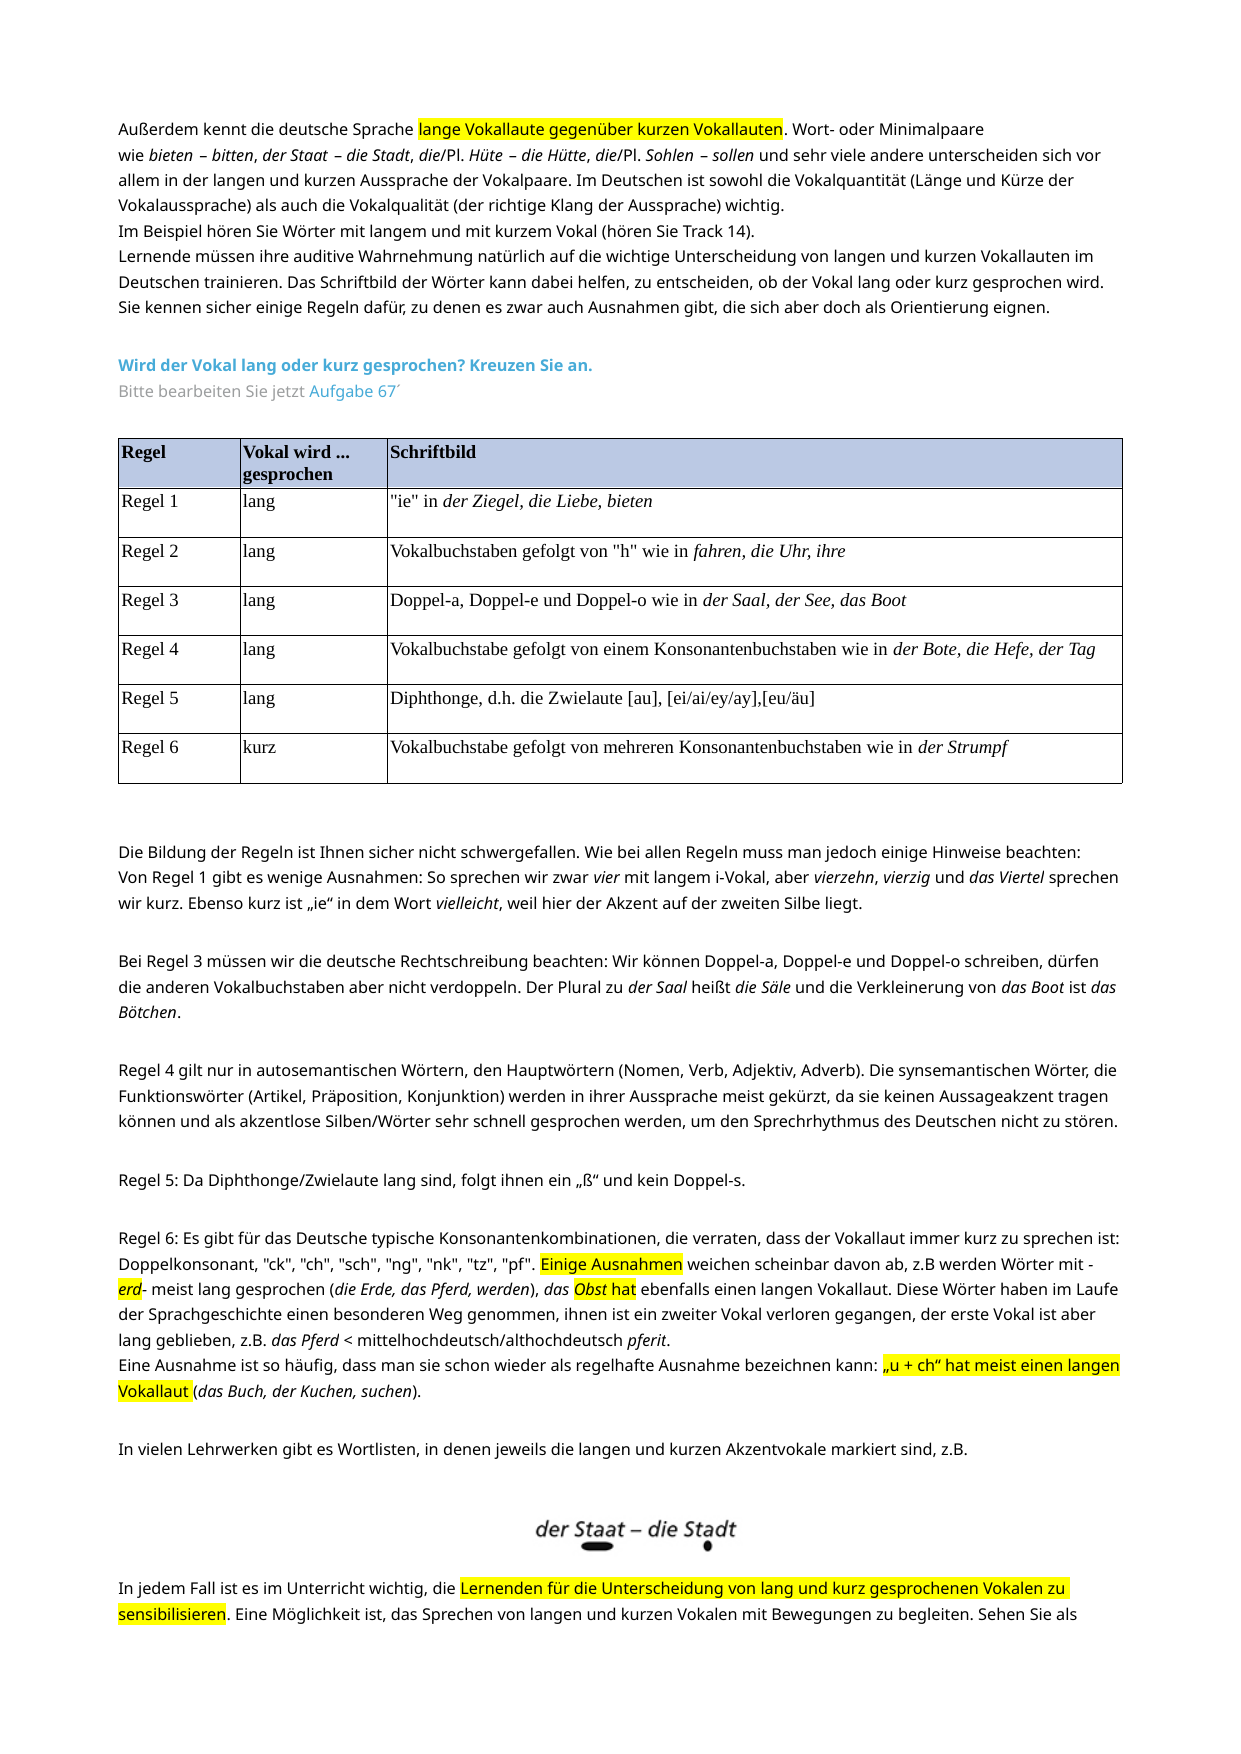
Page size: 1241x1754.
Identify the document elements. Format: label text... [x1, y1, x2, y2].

text In jedem Fall ist es im Unterricht wichtig, die Lernenden für die Unterscheidung von lang und kurz gesprochenen Vokalen zu sensibilisieren. Eine Möglichkeit ist, das Sprechen von langen und kurzen Vokalen mit Bewegungen zu begleiten. Sehen Sie als [118, 1577, 1122, 1625]
table_cell lang [241, 636, 387, 684]
table_cell Regel 2 [119, 538, 240, 586]
table_cell lang [241, 489, 387, 537]
table_header Vokal wird ... gesprochen [241, 439, 387, 487]
table_header [121, 709, 177, 730]
table_header [177, 758, 234, 779]
table_header [121, 758, 177, 779]
table_header [177, 660, 234, 681]
table_cell Doppel-a, Doppel-e und Doppel-o wie in der Saal, der See, das Boot [388, 587, 1122, 635]
text Regel 5: Da Diphthonge/Zwielaute lang sind, folgt ihnen ein „ß“ und kein Doppel-s. [118, 1169, 1122, 1191]
table_header [177, 561, 234, 583]
table_cell kurz [241, 734, 387, 782]
table_header [177, 512, 234, 533]
table_cell lang [241, 685, 387, 733]
text Bei Regel 3 müssen wir die deutsche Rechtschreibung beachten: Wir können Doppel-a, Doppel-e und Doppel-o schreiben, dürfen die anderen Vokalbuchstaben aber nicht verdoppeln. Der Plural zu der Saal heißt die Säle und die Verkleinerung von das Boot ist das Bötchen. [118, 950, 1122, 1023]
text In vielen Lehrwerken gibt es Wortlisten, in denen jeweils die langen und kurzen Akzentvokale markiert sind, z.B. [118, 1438, 1122, 1460]
table_header [121, 561, 177, 583]
table_cell Regel 1 [119, 489, 240, 537]
text Von Regel 1 gibt es wenige Ausnahmen: So sprechen wir zwar vier mit langem i-Vokal, aber vierzehn, vierzig und das Viertel sprechen wir kurz. Ebenso kurz ist „ie“ in dem Wort vielleicht, weil hier der Akzent auf der zweiten Silbe liegt. [118, 866, 1122, 914]
table_header Regel [119, 439, 240, 487]
table_cell Regel 5 [119, 685, 240, 733]
table_header [121, 512, 177, 533]
text Außerdem kennt die deutsche Sprache lange Vokallaute gegenüber kurzen Vokallauten. Wort- oder Minimalpaare wie bieten – bitten, der Staat – die Stadt, die/Pl. Hüte – die Hütte, die/Pl. Sohlen – sollen und sehr viele andere unterscheiden sich vor allem in der langen und kurzen Aussprache der Vokalpaare. Im Deutschen ist sowohl die Vokalquantität (Länge und Kürze der Vokalaussprache) als auch die Vokalqualität (der richtige Klang der Aussprache) wichtig. [118, 118, 1122, 217]
table_header [177, 610, 234, 632]
table_cell Vokalbuchstabe gefolgt von einem Konsonantenbuchstaben wie in der Bote, die Hefe, der Tag [388, 636, 1122, 684]
text Die Bildung der Regeln ist Ihnen sicher nicht schwergefallen. Wie bei allen Regeln muss man jedoch einige Hinweise beachten: [118, 841, 1122, 863]
table_header Schriftbild [388, 439, 1122, 487]
table_cell Regel 4 [119, 636, 240, 684]
table_cell lang [241, 538, 387, 586]
text Regel 4 gilt nur in autosemantischen Wörtern, den Hauptwörtern (Nomen, Verb, Adjektiv, Adverb). Die synsemantischen Wörter, die Funktionswörter (Artikel, Präposition, Konjunktion) werden in ihrer Aussprache meist gekürzt, da sie keinen Aussageakzent tragen können und als akzentlose Silben/Wörter sehr schnell gesprochen werden, um den Sprechrhythmus des Deutschen nicht zu stören. [118, 1059, 1122, 1132]
table_cell Regel 6 [119, 734, 240, 782]
text Wird der Vokal lang oder kurz gesprochen? Kreuzen Sie an. [118, 354, 1122, 377]
table_cell Regel 3 [119, 587, 240, 635]
picture [432, 1496, 808, 1573]
text Im Beispiel hören Sie Wörter mit langem und mit kurzem Vokal (hören Sie Track 14). [118, 220, 1122, 242]
table_cell Diphthonge, d.h. die Zwielaute [au], [ei/ai/ey/ay],[eu/äu] [388, 685, 1122, 733]
table_header [121, 610, 177, 632]
table_cell lang [241, 587, 387, 635]
table_cell Vokalbuchstabe gefolgt von mehreren Konsonantenbuchstaben wie in der Strumpf [388, 734, 1122, 782]
text Lernende müssen ihre auditive Wahrnehmung natürlich auf die wichtige Unterscheidung von langen und kurzen Vokallauten im Deutschen trainieren. Das Schriftbild der Wörter kann dabei helfen, zu entscheiden, ob der Vokal lang oder kurz gesprochen wird. Sie kennen sicher einige Regeln dafür, zu denen es zwar auch Ausnahmen gibt, die sich aber doch als Orientierung eignen. [118, 245, 1122, 318]
text Bitte bearbeiten Sie jetzt Aufgabe 67´ [118, 380, 1122, 402]
table_header [121, 660, 177, 681]
table_cell Vokalbuchstaben gefolgt von "h" wie in fahren, die Uhr, ihre [388, 538, 1122, 586]
table_header [177, 709, 234, 730]
text Eine Ausnahme ist so häufig, dass man sie schon wieder als regelhafte Ausnahme bezeichnen kann: „u + ch“ hat meist einen langen Vokallaut (das Buch, der Kuchen, suchen). [118, 1354, 1122, 1402]
table_cell "ie" in der Ziegel, die Liebe, bieten [388, 489, 1122, 537]
text Regel 6: Es gibt für das Deutsche typische Konsonantenkombinationen, die verraten, dass der Vokallaut immer kurz zu sprechen ist: Doppelkonsonant, "ck", "ch", "sch", "ng", "nk", "tz", "pf". Einige Ausnahmen weichen scheinbar davon ab, z.B werden Wörter mit -erd- meist lang gesprochen (die Erde, das Pferd, werden), das Obst hat ebenfalls einen langen Vokallaut. Diese Wörter haben im Laufe der Sprachgeschichte einen besonderen Weg genommen, ihnen ist ein zweiter Vokal verloren gegangen, der erste Vokal ist aber lang geblieben, z.B. das Pferd < mittelhochdeutsch/althochdeutsch pferit. [118, 1227, 1122, 1351]
